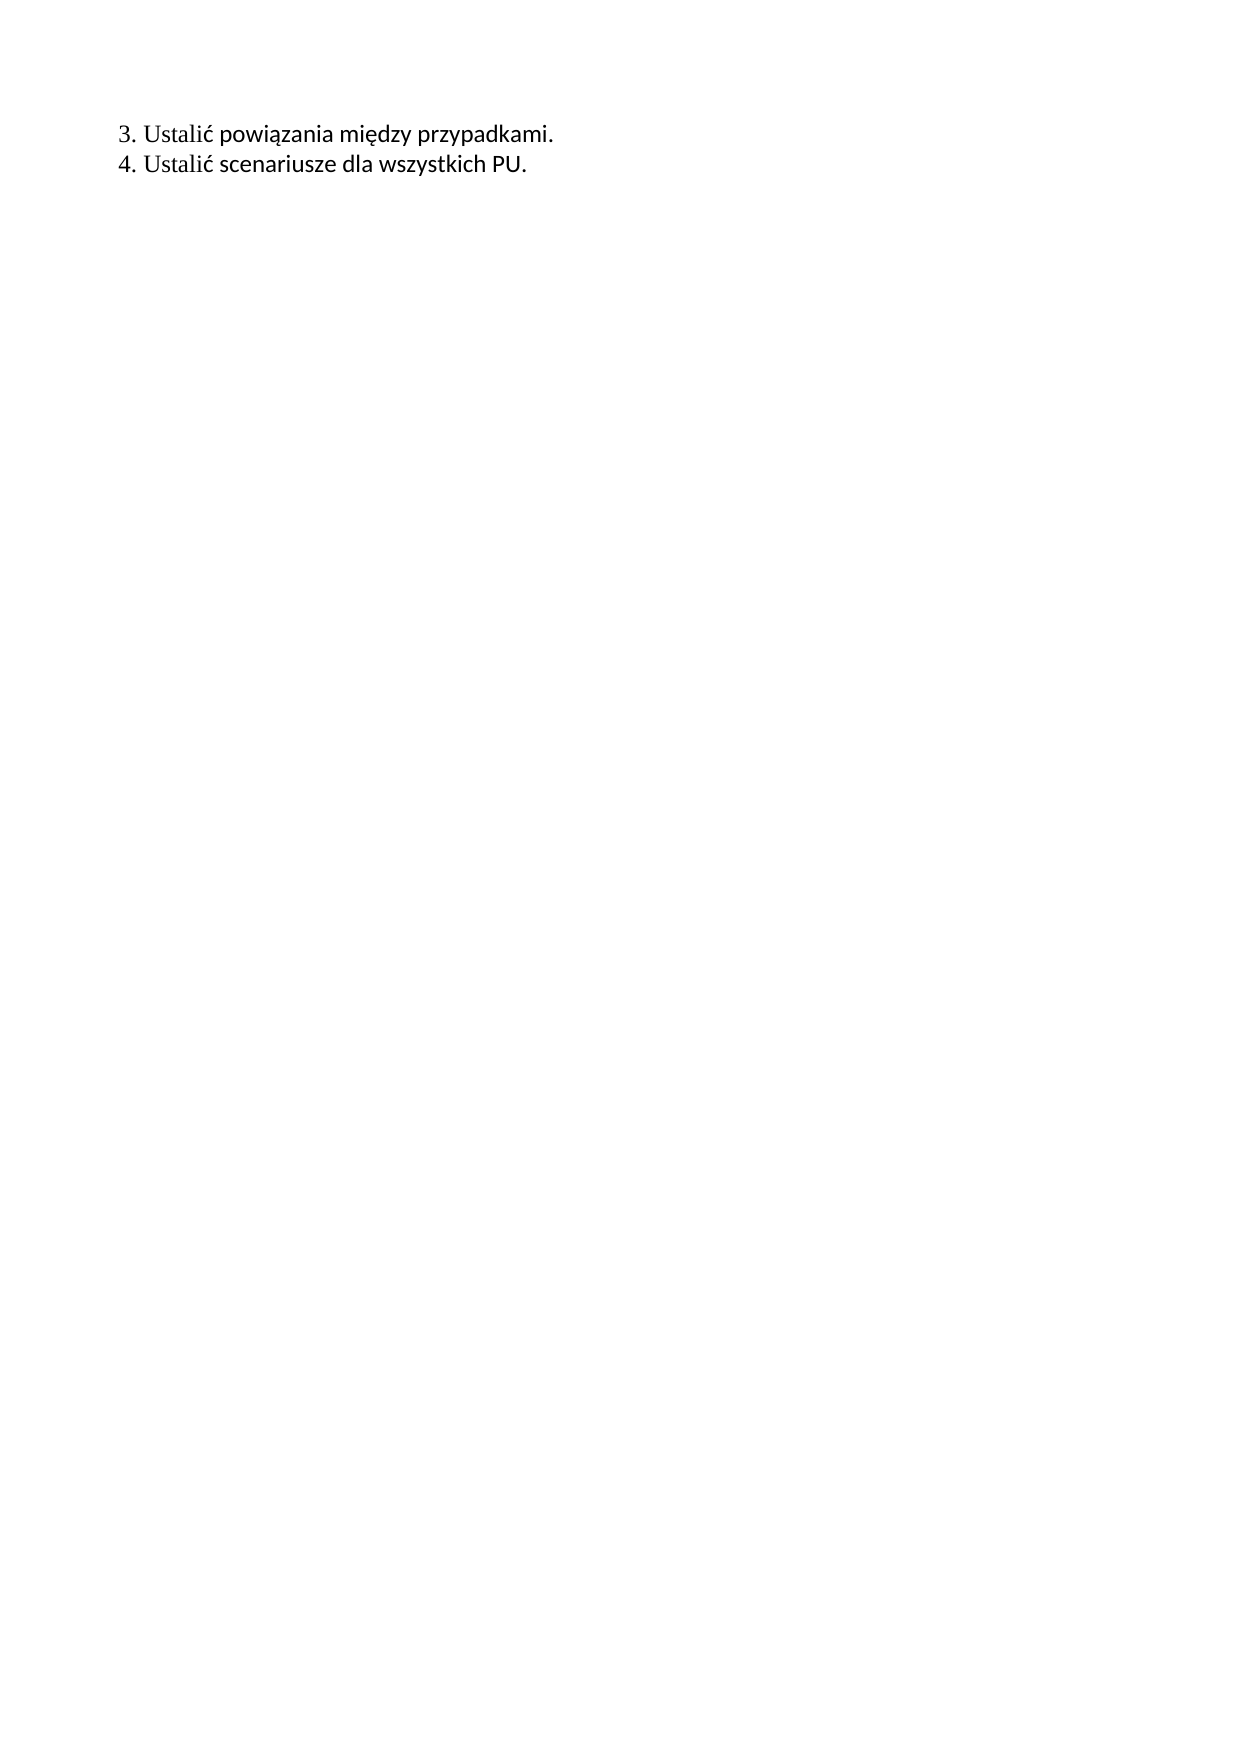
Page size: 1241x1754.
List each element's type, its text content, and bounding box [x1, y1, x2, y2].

text 4. Ustalić scenariusze dla wszystkich PU. [118, 149, 1122, 179]
text 3. Ustalić powiązania między przypadkami. [118, 118, 1122, 149]
